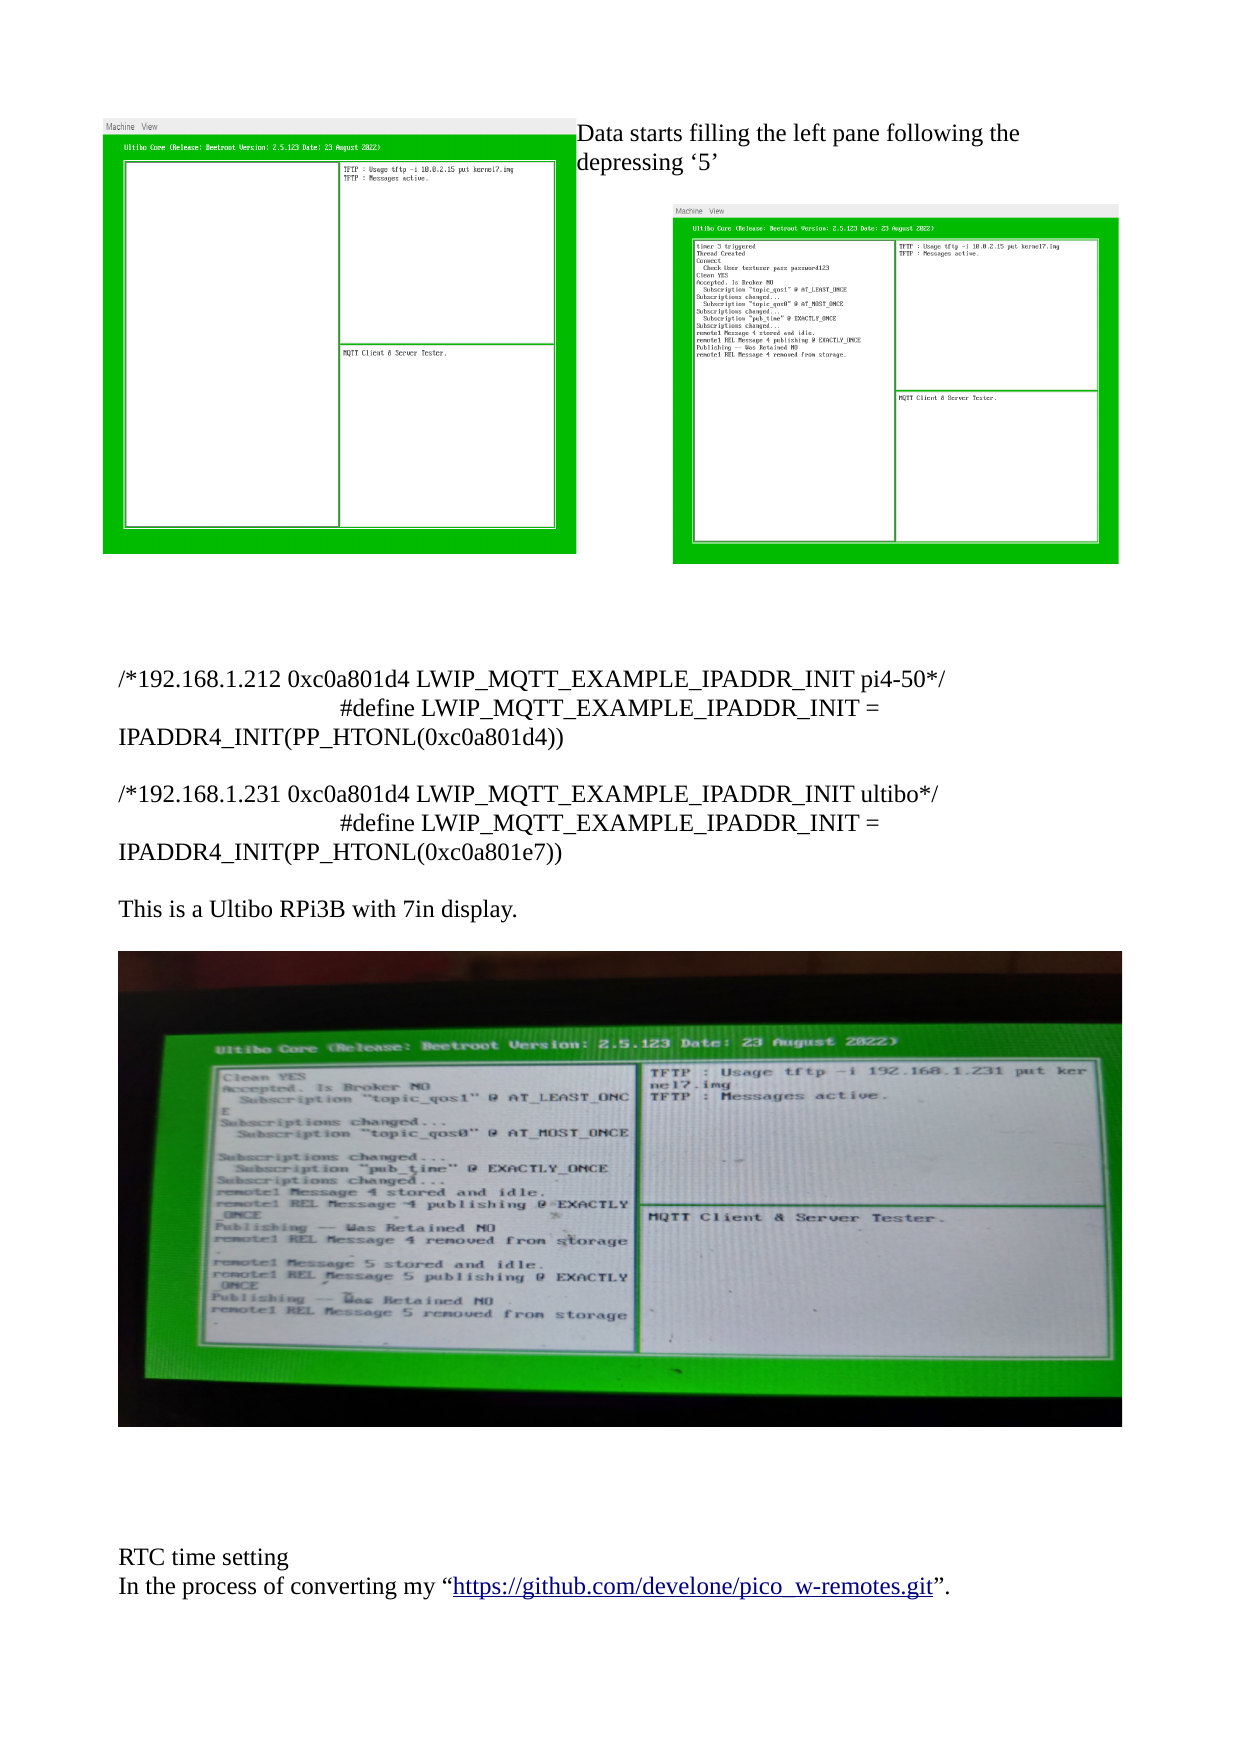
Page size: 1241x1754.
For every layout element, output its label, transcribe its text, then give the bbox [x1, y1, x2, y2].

text In the process of converting my “https://github.com/develone/pico_w-remotes.git”. [118, 1571, 1122, 1599]
text This is a Ultibo RPi3B with 7in display. [118, 894, 1122, 923]
text /*192.168.1.212 0xc0a801d4 LWIP_MQTT_EXAMPLE_IPADDR_INIT pi4-50*/ [118, 664, 1122, 693]
text Data starts filling the left pane following the depressing ‘5’ [577, 118, 1122, 176]
text /*192.168.1.231 0xc0a801d4 LWIP_MQTT_EXAMPLE_IPADDR_INIT ultibo*/ [118, 779, 1122, 808]
text #define LWIP_MQTT_EXAMPLE_IPADDR_INIT = IPADDR4_INIT(PP_HTONL(0xc0a801e7)) [118, 808, 1122, 866]
picture [118, 951, 1123, 1427]
text #define LWIP_MQTT_EXAMPLE_IPADDR_INIT = IPADDR4_INIT(PP_HTONL(0xc0a801d4)) [118, 693, 1122, 751]
text RTC time setting [118, 1542, 1122, 1571]
picture [102, 118, 577, 554]
picture [672, 204, 1119, 564]
